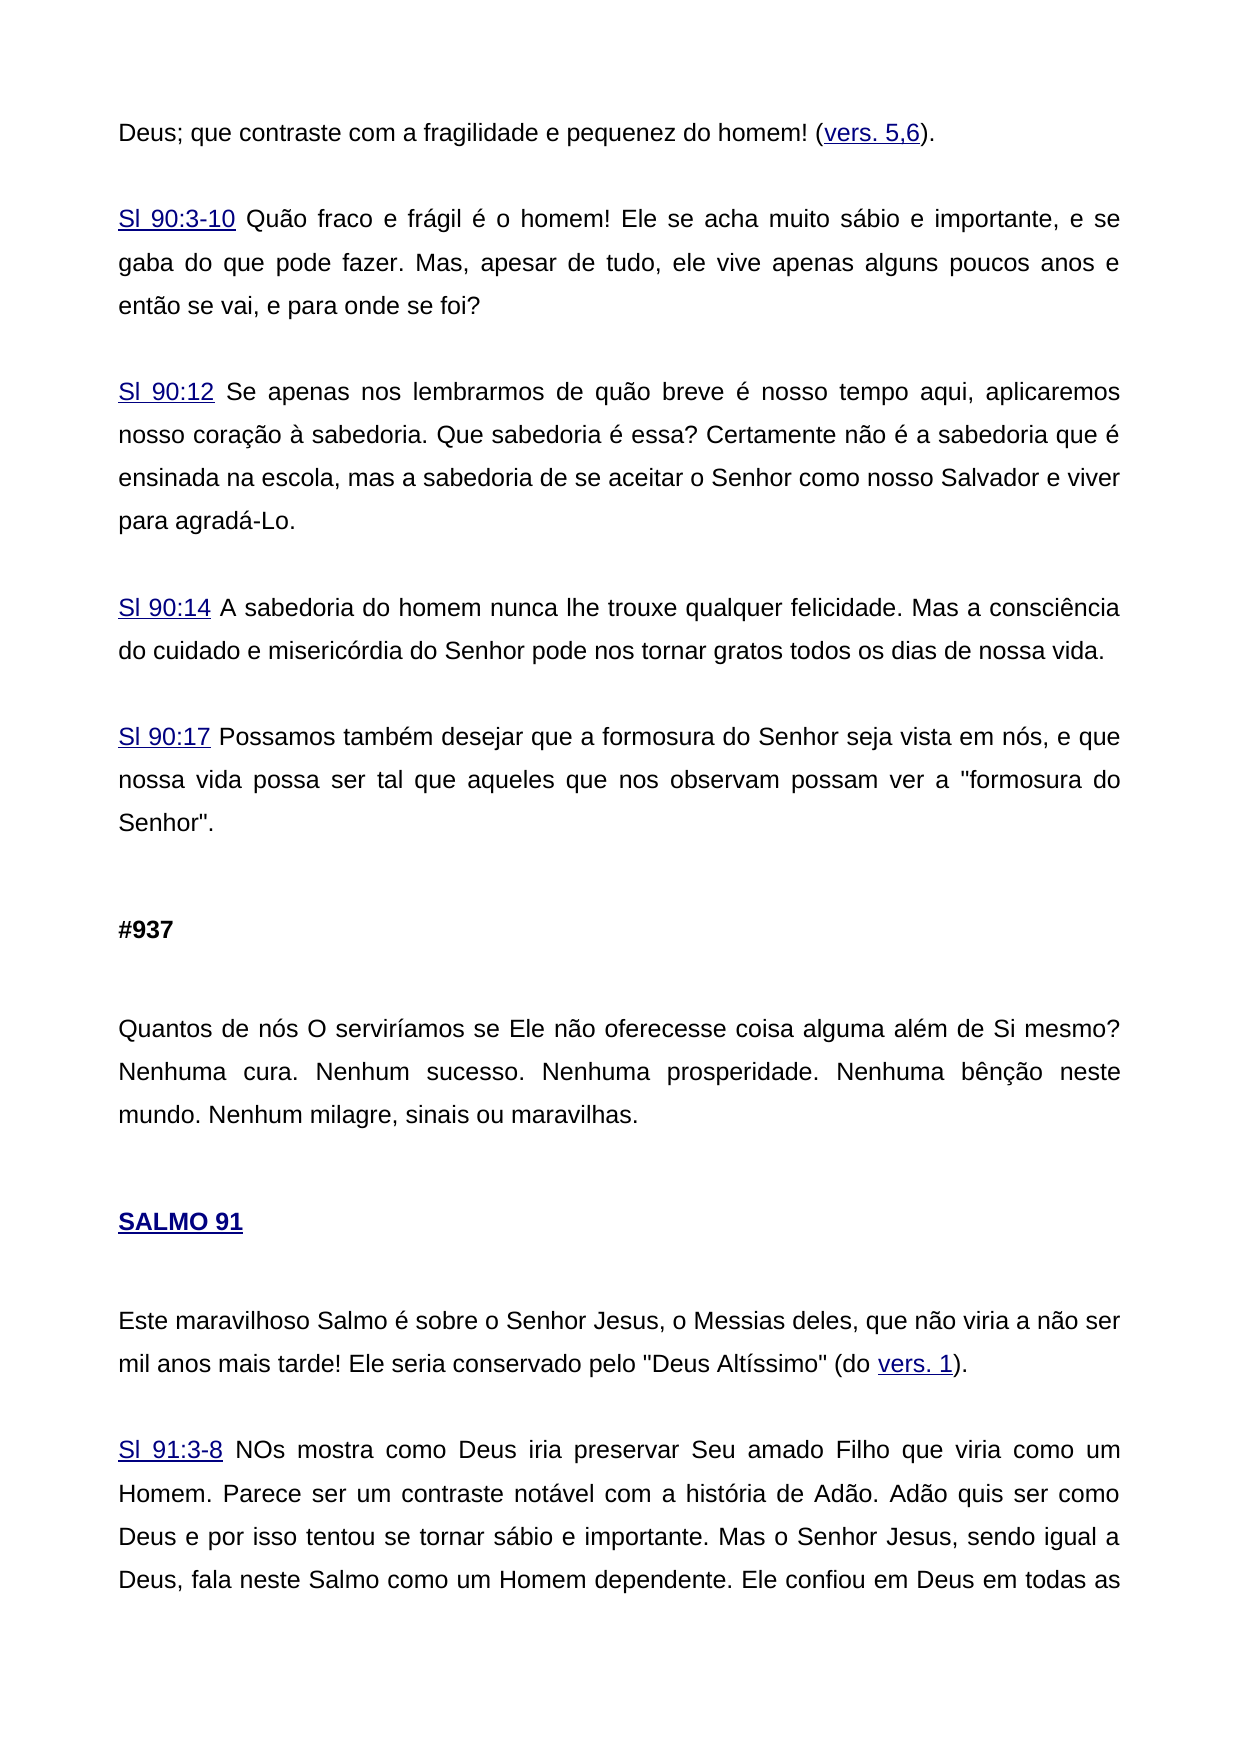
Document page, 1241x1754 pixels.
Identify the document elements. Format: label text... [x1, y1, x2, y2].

text Sl 90:17 Possamos também desejar que a formosura do Senhor seja vista em nós, e que nossa vida possa ser tal que aqueles que nos observam possam ver a "formosura do Senhor". [118, 722, 1122, 837]
text Sl 91:3-8 NOs mostra como Deus iria preservar Seu amado Filho que viria como um Homem. Parece ser um contraste notável com a história de Adão. Adão quis ser como Deus e por isso tentou se tornar sábio e importante. Mas o Senhor Jesus, sendo igual a Deus, fala neste Salmo como um Homem dependente. Ele confiou em Deus em todas as [118, 1435, 1122, 1593]
text Este maravilhoso Salmo é sobre o Senhor Jesus, o Messias deles, que não viria a não ser mil anos mais tarde! Ele seria conservado pelo "Deus Altíssimo" (do vers. 1). [118, 1306, 1122, 1378]
subtitle SALMO 91 [118, 1207, 1122, 1236]
subtitle #937 [118, 915, 1122, 944]
text Deus; que contraste com a fragilidade e pequenez do homem! (vers. 5,6). [118, 118, 1122, 147]
text Sl 90:12 Se apenas nos lembrarmos de quão breve é nosso tempo aqui, aplicaremos nosso coração à sabedoria. Que sabedoria é essa? Certamente não é a sabedoria que é ensinada na escola, mas a sabedoria de se aceitar o Senhor como nosso Salvador e viver para agradá-Lo. [118, 377, 1122, 535]
text Sl 90:3-10 Quão fraco e frágil é o homem! Ele se acha muito sábio e importante, e se gaba do que pode fazer. Mas, apesar de tudo, ele vive apenas alguns poucos anos e então se vai, e para onde se foi? [118, 204, 1122, 319]
text Sl 90:14 A sabedoria do homem nunca lhe trouxe qualquer felicidade. Mas a consciência do cuidado e misericórdia do Senhor pode nos tornar gratos todos os dias de nossa vida. [118, 592, 1122, 664]
text Quantos de nós O serviríamos se Ele não oferecesse coisa alguma além de Si mesmo? Nenhuma cura. Nenhum sucesso. Nenhuma prosperidade. Nenhuma bênção neste mundo. Nenhum milagre, sinais ou maravilhas. [118, 1014, 1122, 1129]
